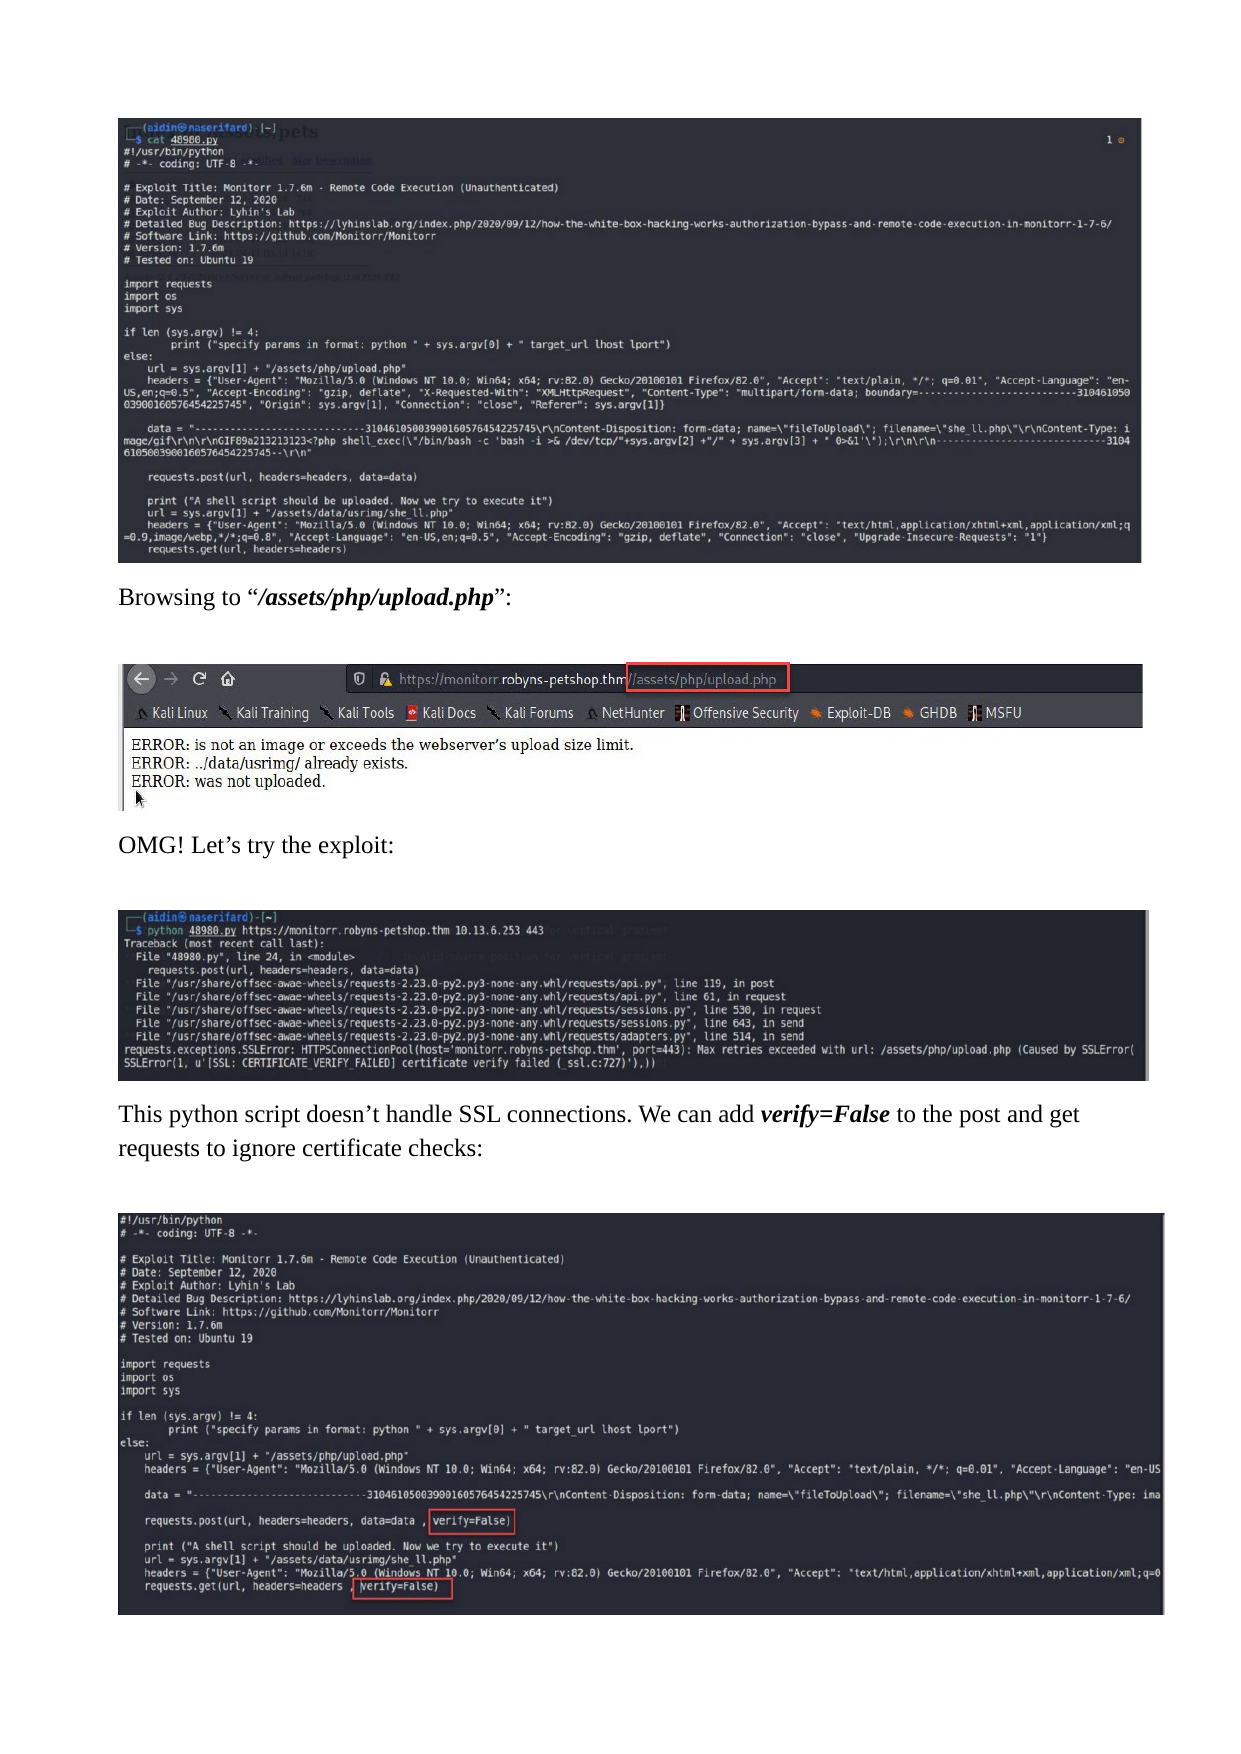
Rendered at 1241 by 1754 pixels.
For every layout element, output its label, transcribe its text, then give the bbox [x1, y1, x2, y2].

text Browsing to “/assets/php/upload.php”: [118, 582, 1122, 611]
picture [118, 910, 1149, 1081]
picture [118, 662, 1143, 811]
picture [118, 118, 1142, 563]
text OMG! Let’s try the exploit: [118, 830, 1122, 858]
picture [118, 1213, 1165, 1615]
text This python script doesn’t handle SSL connections. We can add verify=False to the post and get requests to ignore certificate checks: [118, 1099, 1122, 1161]
